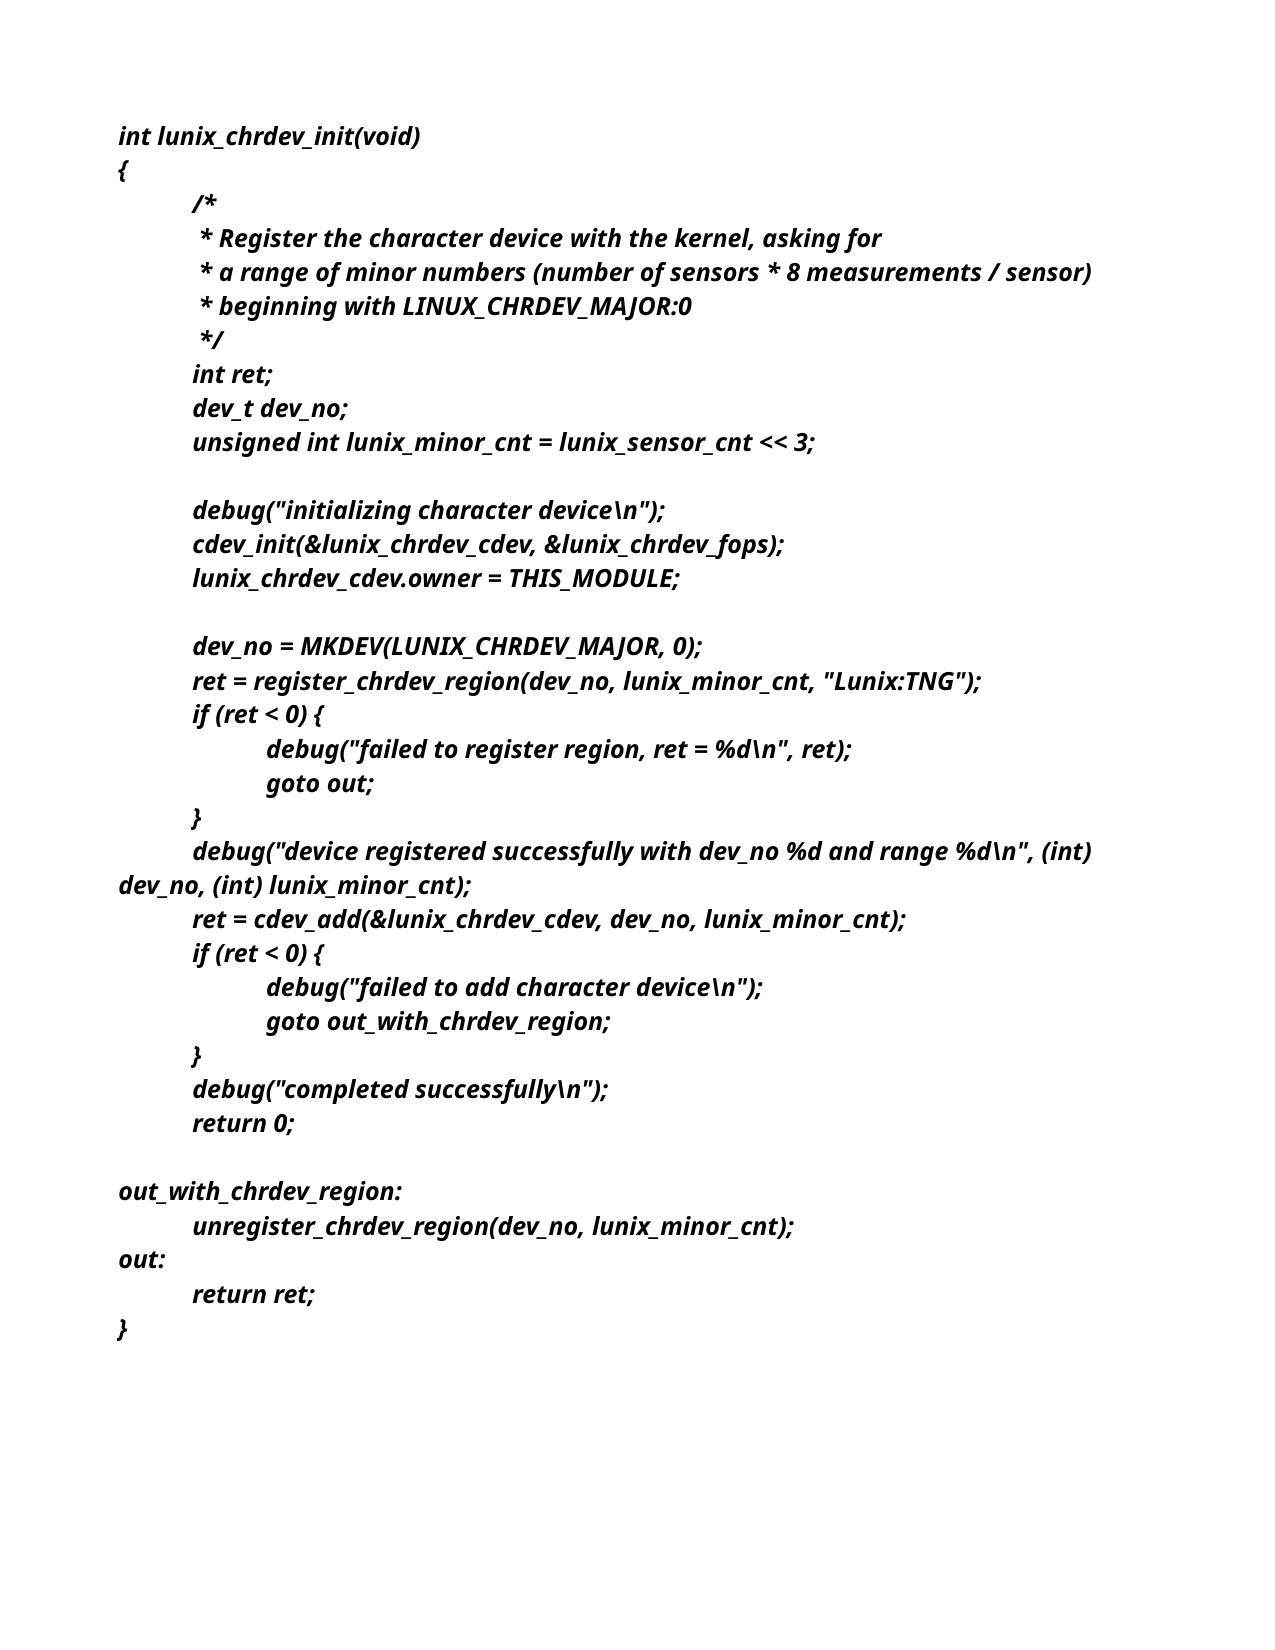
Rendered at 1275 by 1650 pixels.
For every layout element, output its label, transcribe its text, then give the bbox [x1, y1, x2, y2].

text if (ret < 0) { [118, 936, 1157, 970]
text int ret; [118, 357, 1157, 391]
text return ret; [118, 1276, 1157, 1310]
text goto out; [118, 765, 1157, 799]
text debug("failed to add character device\n"); [118, 970, 1157, 1004]
text out_with_chrdev_region: [118, 1174, 1157, 1208]
text } [118, 1038, 1157, 1072]
text debug("initializing character device\n"); [118, 493, 1157, 527]
text cdev_init(&lunix_chrdev_cdev, &lunix_chrdev_fops); [118, 527, 1157, 561]
text dev_t dev_no; [118, 391, 1157, 425]
text int lunix_chrdev_init(void) [118, 118, 1157, 152]
text { [118, 152, 1157, 186]
text unsigned int lunix_minor_cnt = lunix_sensor_cnt << 3; [118, 425, 1157, 459]
text return 0; [118, 1106, 1157, 1140]
text * beginning with LINUX_CHRDEV_MAJOR:0 [118, 288, 1157, 322]
text lunix_chrdev_cdev.owner = THIS_MODULE; [118, 561, 1157, 595]
text } [118, 1310, 1157, 1344]
text dev_no = MKDEV(LUNIX_CHRDEV_MAJOR, 0); [118, 629, 1157, 663]
text if (ret < 0) { [118, 697, 1157, 731]
text debug("failed to register region, ret = %d\n", ret); [118, 731, 1157, 765]
text debug("completed successfully\n"); [118, 1072, 1157, 1106]
text out: [118, 1242, 1157, 1276]
text /* [118, 186, 1157, 220]
text */ [118, 322, 1157, 357]
text * Register the character device with the kernel, asking for [118, 220, 1157, 254]
text * a range of minor numbers (number of sensors * 8 measurements / sensor) [118, 254, 1157, 288]
text ret = cdev_add(&lunix_chrdev_cdev, dev_no, lunix_minor_cnt); [118, 902, 1157, 936]
text debug("device registered successfully with dev_no %d and range %d\n", (int) dev_no, (int) lunix_minor_cnt); [118, 833, 1157, 902]
text goto out_with_chrdev_region; [118, 1004, 1157, 1038]
text unregister_chrdev_region(dev_no, lunix_minor_cnt); [118, 1208, 1157, 1242]
text ret = register_chrdev_region(dev_no, lunix_minor_cnt, "Lunix:TNG"); [118, 663, 1157, 697]
text } [118, 799, 1157, 833]
